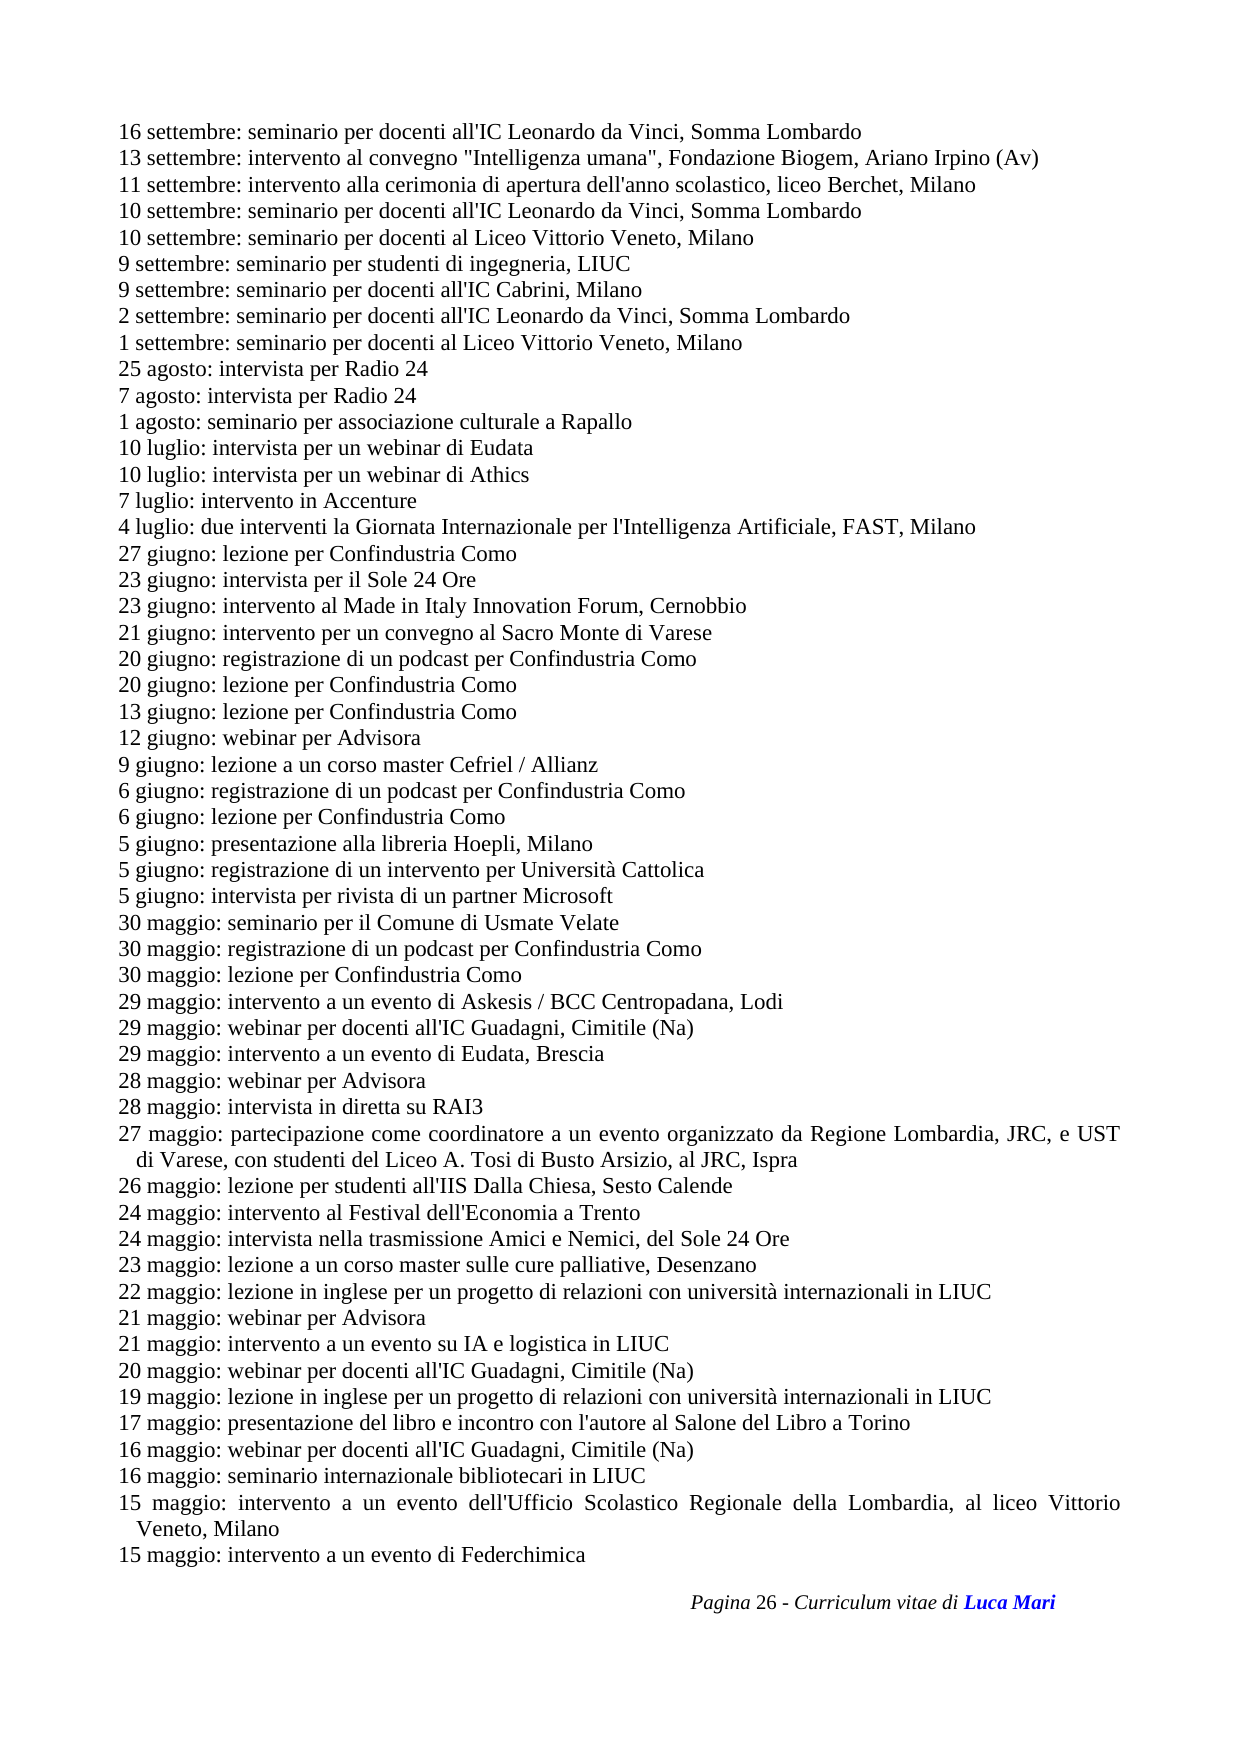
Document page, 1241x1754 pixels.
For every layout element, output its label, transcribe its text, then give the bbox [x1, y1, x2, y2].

text 30 maggio: lezione per Confindustria Como [118, 961, 1122, 988]
text 20 giugno: lezione per Confindustria Como [118, 672, 1122, 698]
text 13 settembre: intervento al convegno "Intelligenza umana", Fondazione Biogem, Ariano Irpino (Av) [118, 144, 1122, 171]
text 23 giugno: intervento al Made in Italy Innovation Forum, Cernobbio [118, 592, 1122, 619]
text 27 giugno: lezione per Confindustria Como [118, 540, 1122, 566]
text 2 settembre: seminario per docenti all'IC Leonardo da Vinci, Somma Lombardo [118, 303, 1122, 329]
text 16 maggio: webinar per docenti all'IC Guadagni, Cimitile (Na) [118, 1436, 1122, 1462]
text 16 settembre: seminario per docenti all'IC Leonardo da Vinci, Somma Lombardo [118, 118, 1122, 144]
text 15 maggio: intervento a un evento dell'Ufficio Scolastico Regionale della Lombardia, al liceo Vittorio Veneto, Milano [118, 1488, 1122, 1541]
text 12 giugno: webinar per Advisora [118, 724, 1122, 751]
text 5 giugno: intervista per rivista di un partner Microsoft [118, 882, 1122, 909]
text 29 maggio: intervento a un evento di Askesis / BCC Centropadana, Lodi [118, 988, 1122, 1014]
text 30 maggio: registrazione di un podcast per Confindustria Como [118, 935, 1122, 961]
text 23 maggio: lezione a un corso master sulle cure palliative, Desenzano [118, 1251, 1122, 1278]
text 28 maggio: webinar per Advisora [118, 1067, 1122, 1093]
text 9 settembre: seminario per docenti all'IC Cabrini, Milano [118, 276, 1122, 303]
text 11 settembre: intervento alla cerimonia di apertura dell'anno scolastico, liceo Berchet, Milano [118, 171, 1122, 197]
text 24 maggio: intervento al Festival dell'Economia a Trento [118, 1199, 1122, 1225]
text 6 giugno: registrazione di un podcast per Confindustria Como [118, 777, 1122, 803]
text 10 settembre: seminario per docenti all'IC Leonardo da Vinci, Somma Lombardo [118, 197, 1122, 223]
text 21 maggio: intervento a un evento su IA e logistica in LIUC [118, 1330, 1122, 1357]
text 30 maggio: seminario per il Comune di Usmate Velate [118, 909, 1122, 935]
text 22 maggio: lezione in inglese per un progetto di relazioni con università internazionali in LIUC [118, 1278, 1122, 1304]
text 7 luglio: intervento in Accenture [118, 487, 1122, 513]
text 27 maggio: partecipazione come coordinatore a un evento organizzato da Regione Lombardia, JRC, e UST di Varese, con studenti del Liceo A. Tosi di Busto Arsizio, al JRC, Ispra [118, 1119, 1122, 1172]
text 17 maggio: presentazione del libro e incontro con l'autore al Salone del Libro a Torino [118, 1409, 1122, 1436]
text 16 maggio: seminario internazionale bibliotecari in LIUC [118, 1462, 1122, 1488]
text 6 giugno: lezione per Confindustria Como [118, 803, 1122, 830]
text 15 maggio: intervento a un evento di Federchimica [118, 1541, 1122, 1568]
text 29 maggio: intervento a un evento di Eudata, Brescia [118, 1041, 1122, 1067]
text 21 giugno: intervento per un convegno al Sacro Monte di Varese [118, 619, 1122, 645]
text 20 giugno: registrazione di un podcast per Confindustria Como [118, 645, 1122, 672]
text 13 giugno: lezione per Confindustria Como [118, 698, 1122, 724]
text 1 settembre: seminario per docenti al Liceo Vittorio Veneto, Milano [118, 329, 1122, 355]
text 10 luglio: intervista per un webinar di Athics [118, 461, 1122, 487]
text 1 agosto: seminario per associazione culturale a Rapallo [118, 408, 1122, 434]
text 4 luglio: due interventi la Giornata Internazionale per l'Intelligenza Artificiale, FAST, Milano [118, 513, 1122, 540]
text 5 giugno: presentazione alla libreria Hoepli, Milano [118, 830, 1122, 856]
text 29 maggio: webinar per docenti all'IC Guadagni, Cimitile (Na) [118, 1014, 1122, 1041]
text 28 maggio: intervista in diretta su RAI3 [118, 1093, 1122, 1119]
text 5 giugno: registrazione di un intervento per Università Cattolica [118, 856, 1122, 882]
text 7 agosto: intervista per Radio 24 [118, 382, 1122, 408]
text 9 giugno: lezione a un corso master Cefriel / Allianz [118, 751, 1122, 777]
text 24 maggio: intervista nella trasmissione Amici e Nemici, del Sole 24 Ore [118, 1225, 1122, 1251]
text 10 luglio: intervista per un webinar di Eudata [118, 434, 1122, 461]
text 19 maggio: lezione in inglese per un progetto di relazioni con università internazionali in LIUC [118, 1383, 1122, 1409]
text 23 giugno: intervista per il Sole 24 Ore [118, 566, 1122, 592]
text 25 agosto: intervista per Radio 24 [118, 355, 1122, 382]
text 9 settembre: seminario per studenti di ingegneria, LIUC [118, 250, 1122, 276]
text 21 maggio: webinar per Advisora [118, 1304, 1122, 1330]
text 26 maggio: lezione per studenti all'IIS Dalla Chiesa, Sesto Calende [118, 1172, 1122, 1199]
text 20 maggio: webinar per docenti all'IC Guadagni, Cimitile (Na) [118, 1357, 1122, 1383]
text 10 settembre: seminario per docenti al Liceo Vittorio Veneto, Milano [118, 223, 1122, 250]
